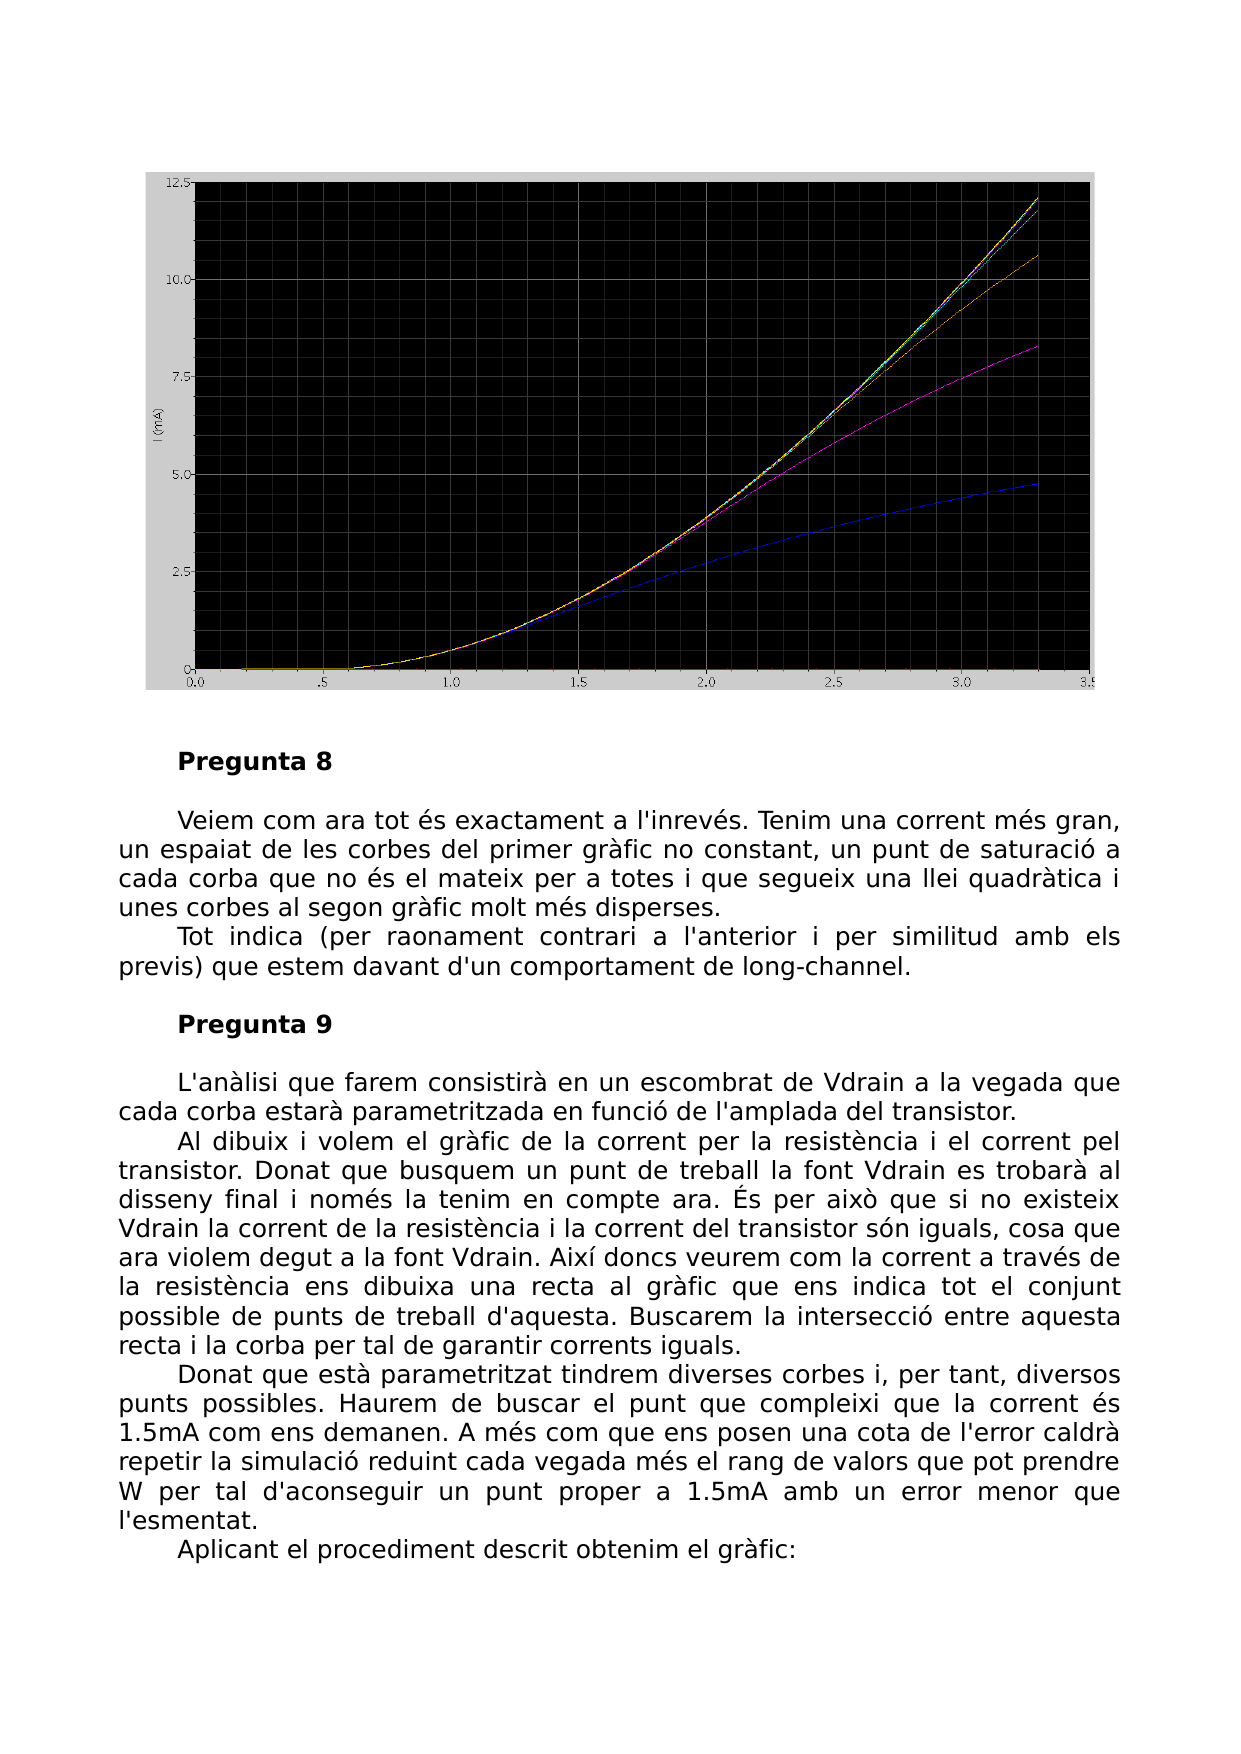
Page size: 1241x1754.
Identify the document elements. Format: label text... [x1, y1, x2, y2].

text Donat que està parametritzat tindrem diverses corbes i, per tant, diversos punts possibles. Haurem de buscar el punt que compleixi que la corrent és 1.5mA com ens demanen. A més com que ens posen una cota de l'error caldrà repetir la simulació reduint cada vegada més el rang de valors que pot prendre W per tal d'aconseguir un punt proper a 1.5mA amb un error menor que l'esmentat. [118, 1360, 1122, 1535]
text Pregunta 8 [118, 747, 1122, 777]
text L'anàlisi que farem consistirà en un escombrat de Vdrain a la vegada que cada corba estarà parametritzada en funció de l'amplada del transistor. [118, 1068, 1122, 1127]
text Veiem com ara tot és exactament a l'inrevés. Tenim una corrent més gran, un espaiat de les corbes del primer gràfic no constant, un punt de saturació a cada corba que no és el mateix per a totes i que segueix una llei quadràtica i unes corbes al segon gràfic molt més disperses. [118, 806, 1122, 922]
text Aplicant el procediment descrit obtenim el gràfic: [118, 1535, 1122, 1564]
text Pregunta 9 [118, 1010, 1122, 1039]
text Al dibuix i volem el gràfic de la corrent per la resistència i el corrent pel transistor. Donat que busquem un punt de treball la font Vdrain es trobarà al disseny final i només la tenim en compte ara. És per això que si no existeix Vdrain la corrent de la resistència i la corrent del transistor són iguals, cosa que ara violem degut a la font Vdrain. Així doncs veurem com la corrent a través de la resistència ens dibuixa una recta al gràfic que ens indica tot el conjunt possible de punts de treball d'aquesta. Buscarem la intersecció entre aquesta recta i la corba per tal de garantir corrents iguals. [118, 1127, 1122, 1360]
picture [145, 172, 1095, 690]
text Tot indica (per raonament contrari a l'anterior i per similitud amb els previs) que estem davant d'un comportament de long-channel. [118, 922, 1122, 981]
